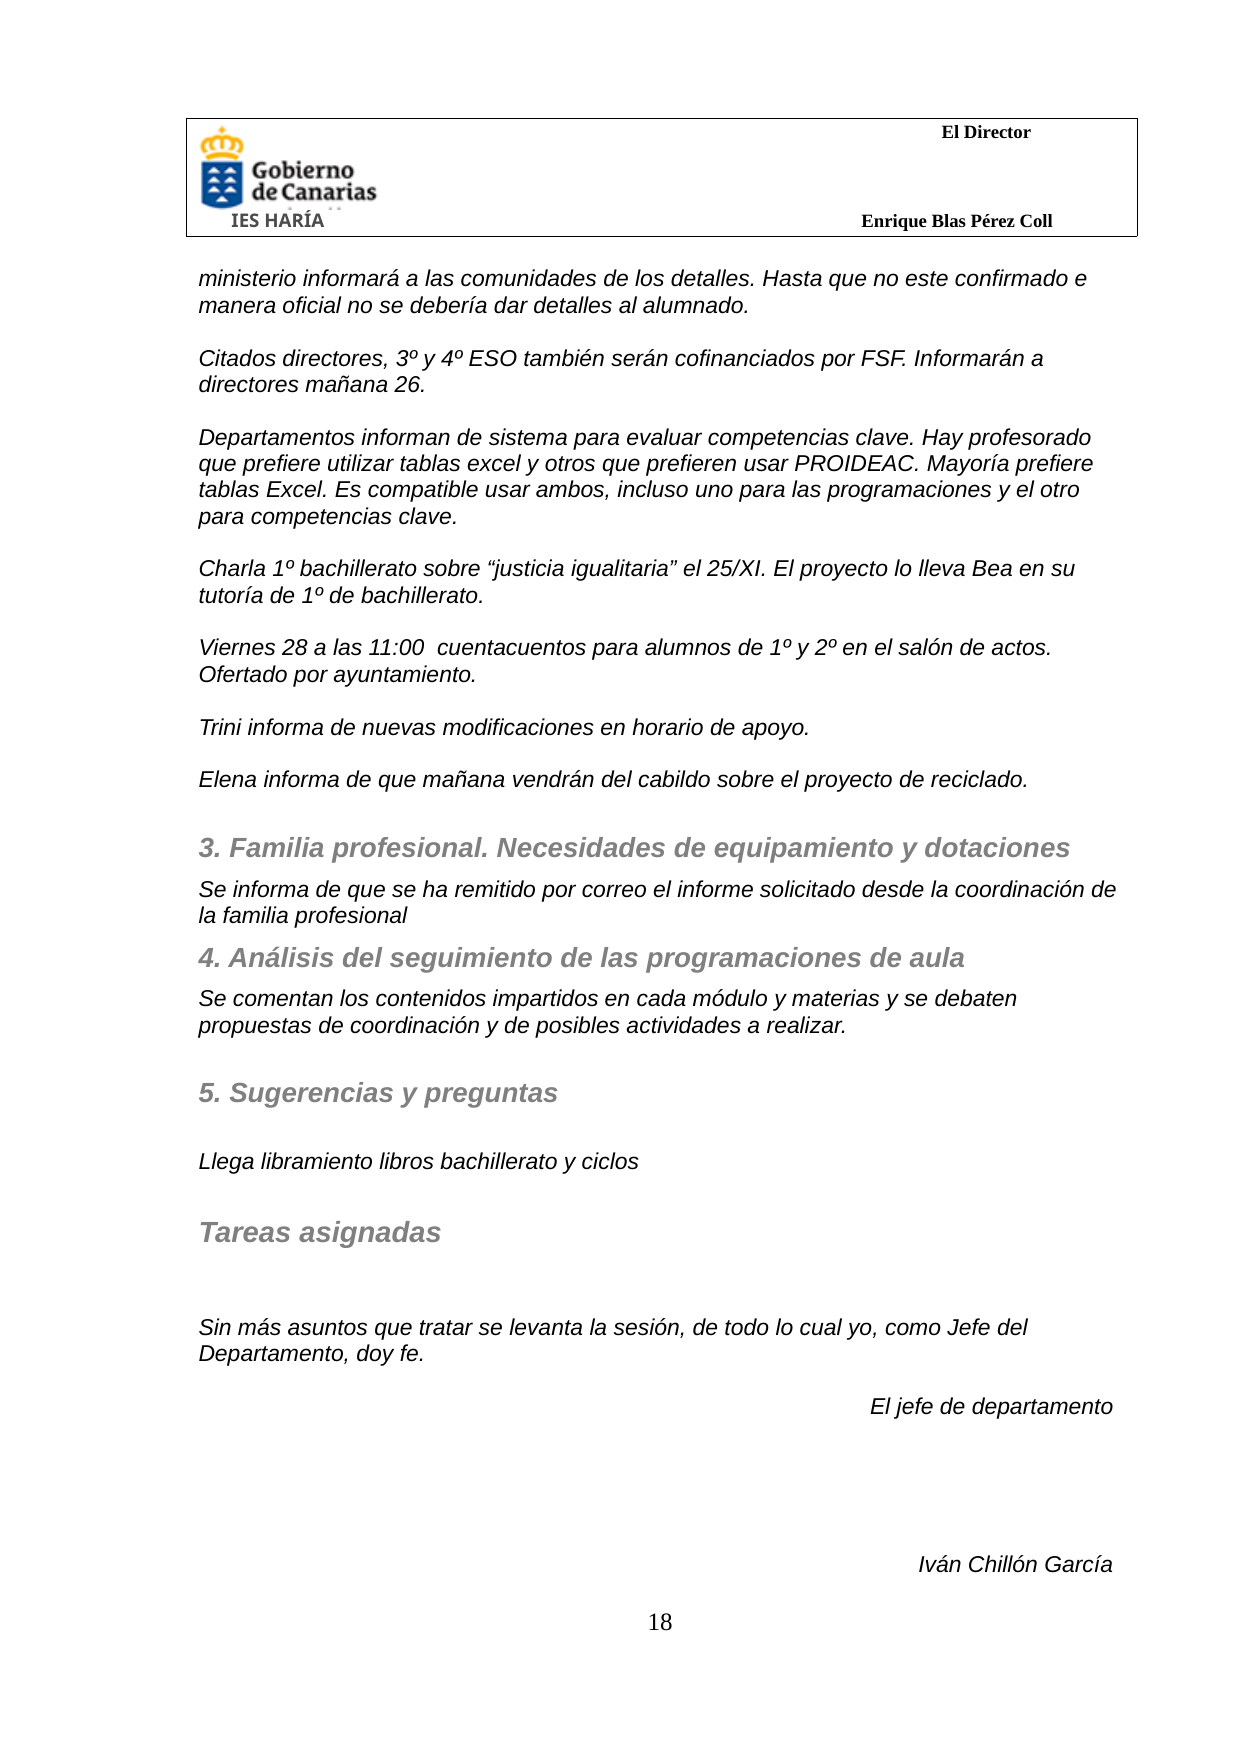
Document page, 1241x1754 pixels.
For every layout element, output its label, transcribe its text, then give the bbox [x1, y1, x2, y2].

text Citados directores, 3º y 4º ESO también serán cofinanciados por FSF. Informarán a directores mañana 26. [198, 344, 1121, 397]
text Viernes 28 a las 11:00 cuentacuentos para alumnos de 1º y 2º en el salón de actos. Ofertado por ayuntamiento. [198, 634, 1121, 687]
text Iván Chillón García [198, 1551, 1121, 1577]
text Charla 1º bachillerato sobre “justicia igualitaria” el 25/XI. El proyecto lo lleva Bea en su tutoría de 1º de bachillerato. [198, 555, 1121, 608]
text Sin más asuntos que tratar se levanta la sesión, de todo lo cual yo, como Jefe del Departamento, doy fe. [198, 1314, 1121, 1366]
subtitle 4. Análisis del seguimiento de las programaciones de aula [198, 941, 1121, 973]
text Trini informa de nuevas modificaciones en horario de apoyo. [198, 713, 1121, 740]
text ministerio informará a las comunidades de los detalles. Hasta que no este confirmado e manera oficial no se debería dar detalles al alumnado. [198, 265, 1121, 318]
text Llega libramiento libros bachillerato y ciclos [198, 1148, 1121, 1174]
subtitle Tareas asignadas [198, 1215, 1121, 1248]
text Se comentan los contenidos impartidos en cada módulo y materias y se debaten propuestas de coordinación y de posibles actividades a realizar. [198, 985, 1121, 1038]
text Elena informa de que mañana vendrán del cabildo sobre el proyecto de reciclado. [198, 766, 1121, 792]
subtitle 5. Sugerencias y preguntas [198, 1077, 1121, 1109]
text Departamentos informan de sistema para evaluar competencias clave. Hay profesorado que prefiere utilizar tablas excel y otros que prefieren usar PROIDEAC. Mayoría prefiere tablas Excel. Es compatible usar ambos, incluso uno para las programaciones y el otro para competencias clave. [198, 423, 1121, 529]
text El jefe de departamento [198, 1393, 1121, 1419]
picture [195, 123, 381, 210]
text Se informa de que se ha remitido por correo el informe solicitado desde la coordinación de la familia profesional [198, 876, 1121, 928]
subtitle 3. Familia profesional. Necesidades de equipamiento y dotaciones [198, 831, 1121, 863]
